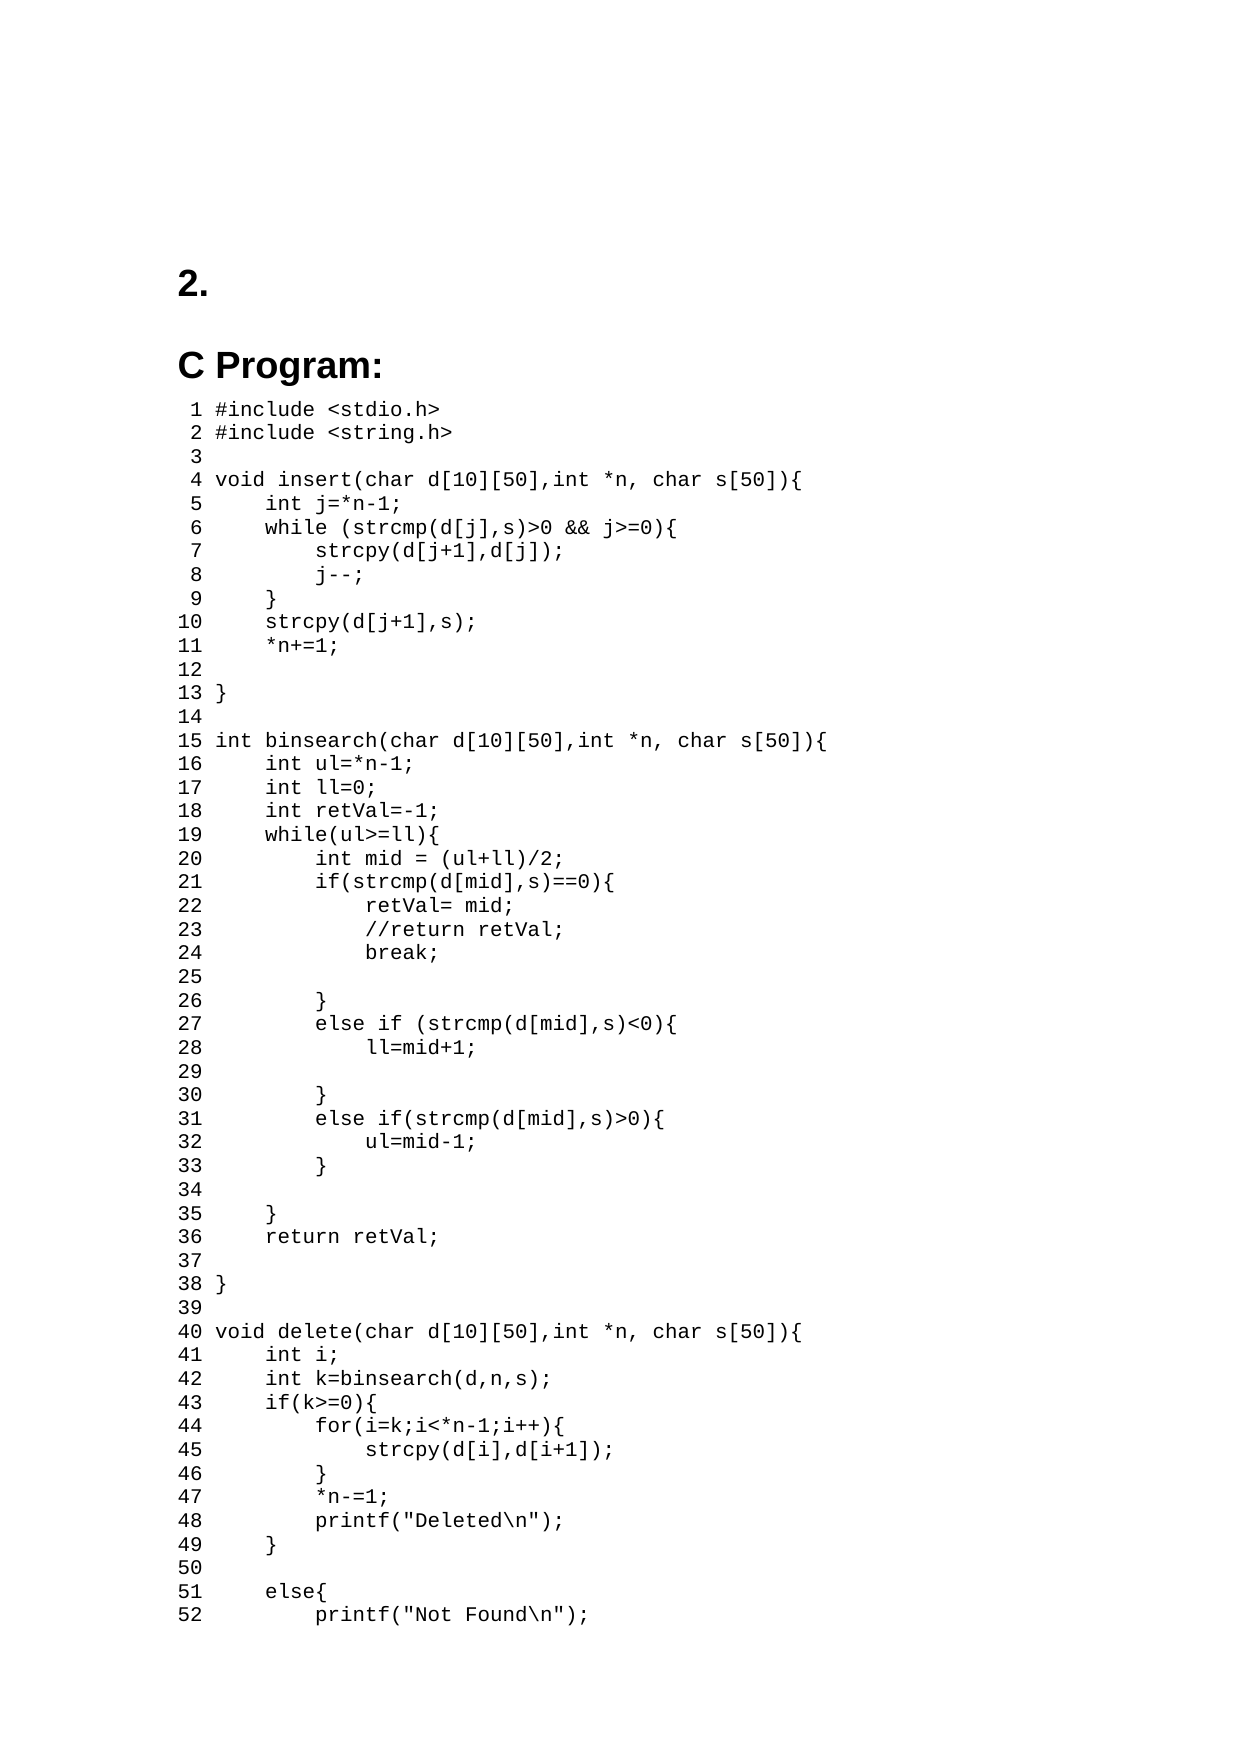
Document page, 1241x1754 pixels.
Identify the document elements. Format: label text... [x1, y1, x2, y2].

text 49 } [177, 1533, 1122, 1557]
subtitle 2. [177, 261, 1122, 305]
text 35 } [177, 1202, 1122, 1226]
text 45 strcpy(d[i],d[i+1]); [177, 1439, 1122, 1463]
text 4 void insert(char d[10][50],int *n, char s[50]){ [177, 469, 1122, 493]
text 12 [177, 659, 1122, 682]
text 3 [177, 446, 1122, 469]
text 43 if(k>=0){ [177, 1392, 1122, 1415]
subtitle C Program: [177, 342, 1122, 386]
text 11 *n+=1; [177, 635, 1122, 659]
text 33 } [177, 1155, 1122, 1179]
text 1 #include <stdio.h> [177, 398, 1122, 422]
text 39 [177, 1297, 1122, 1321]
text 28 ll=mid+1; [177, 1037, 1122, 1061]
text 7 strcpy(d[j+1],d[j]); [177, 540, 1122, 564]
text 26 } [177, 990, 1122, 1013]
text 36 return retVal; [177, 1226, 1122, 1250]
text 2 #include <string.h> [177, 422, 1122, 446]
text 30 } [177, 1084, 1122, 1108]
text 9 } [177, 588, 1122, 611]
text 18 int retVal=-1; [177, 801, 1122, 824]
text 16 int ul=*n-1; [177, 753, 1122, 777]
text 51 else{ [177, 1581, 1122, 1604]
text 25 [177, 966, 1122, 990]
text 20 int mid = (ul+ll)/2; [177, 848, 1122, 871]
text 52 printf("Not Found\n"); [177, 1604, 1122, 1628]
text 10 strcpy(d[j+1],s); [177, 611, 1122, 635]
text 23 //return retVal; [177, 919, 1122, 942]
text 31 else if(strcmp(d[mid],s)>0){ [177, 1108, 1122, 1132]
text 17 int ll=0; [177, 777, 1122, 801]
text 46 } [177, 1463, 1122, 1486]
text 44 for(i=k;i<*n-1;i++){ [177, 1415, 1122, 1439]
text 32 ul=mid-1; [177, 1132, 1122, 1155]
text 40 void delete(char d[10][50],int *n, char s[50]){ [177, 1321, 1122, 1344]
text 19 while(ul>=ll){ [177, 824, 1122, 848]
text 5 int j=*n-1; [177, 493, 1122, 517]
text 50 [177, 1557, 1122, 1581]
text 42 int k=binsearch(d,n,s); [177, 1368, 1122, 1392]
text 24 break; [177, 942, 1122, 966]
text 22 retVal= mid; [177, 895, 1122, 919]
text 34 [177, 1179, 1122, 1202]
text 13 } [177, 682, 1122, 706]
text 29 [177, 1061, 1122, 1084]
text 6 while (strcmp(d[j],s)>0 && j>=0){ [177, 517, 1122, 540]
text 48 printf("Deleted\n"); [177, 1510, 1122, 1533]
text 14 [177, 706, 1122, 729]
text 21 if(strcmp(d[mid],s)==0){ [177, 871, 1122, 895]
text 47 *n-=1; [177, 1486, 1122, 1510]
text 15 int binsearch(char d[10][50],int *n, char s[50]){ [177, 729, 1122, 753]
text 37 [177, 1250, 1122, 1273]
text 41 int i; [177, 1344, 1122, 1368]
text 27 else if (strcmp(d[mid],s)<0){ [177, 1013, 1122, 1037]
text 38 } [177, 1273, 1122, 1297]
text 8 j--; [177, 564, 1122, 588]
